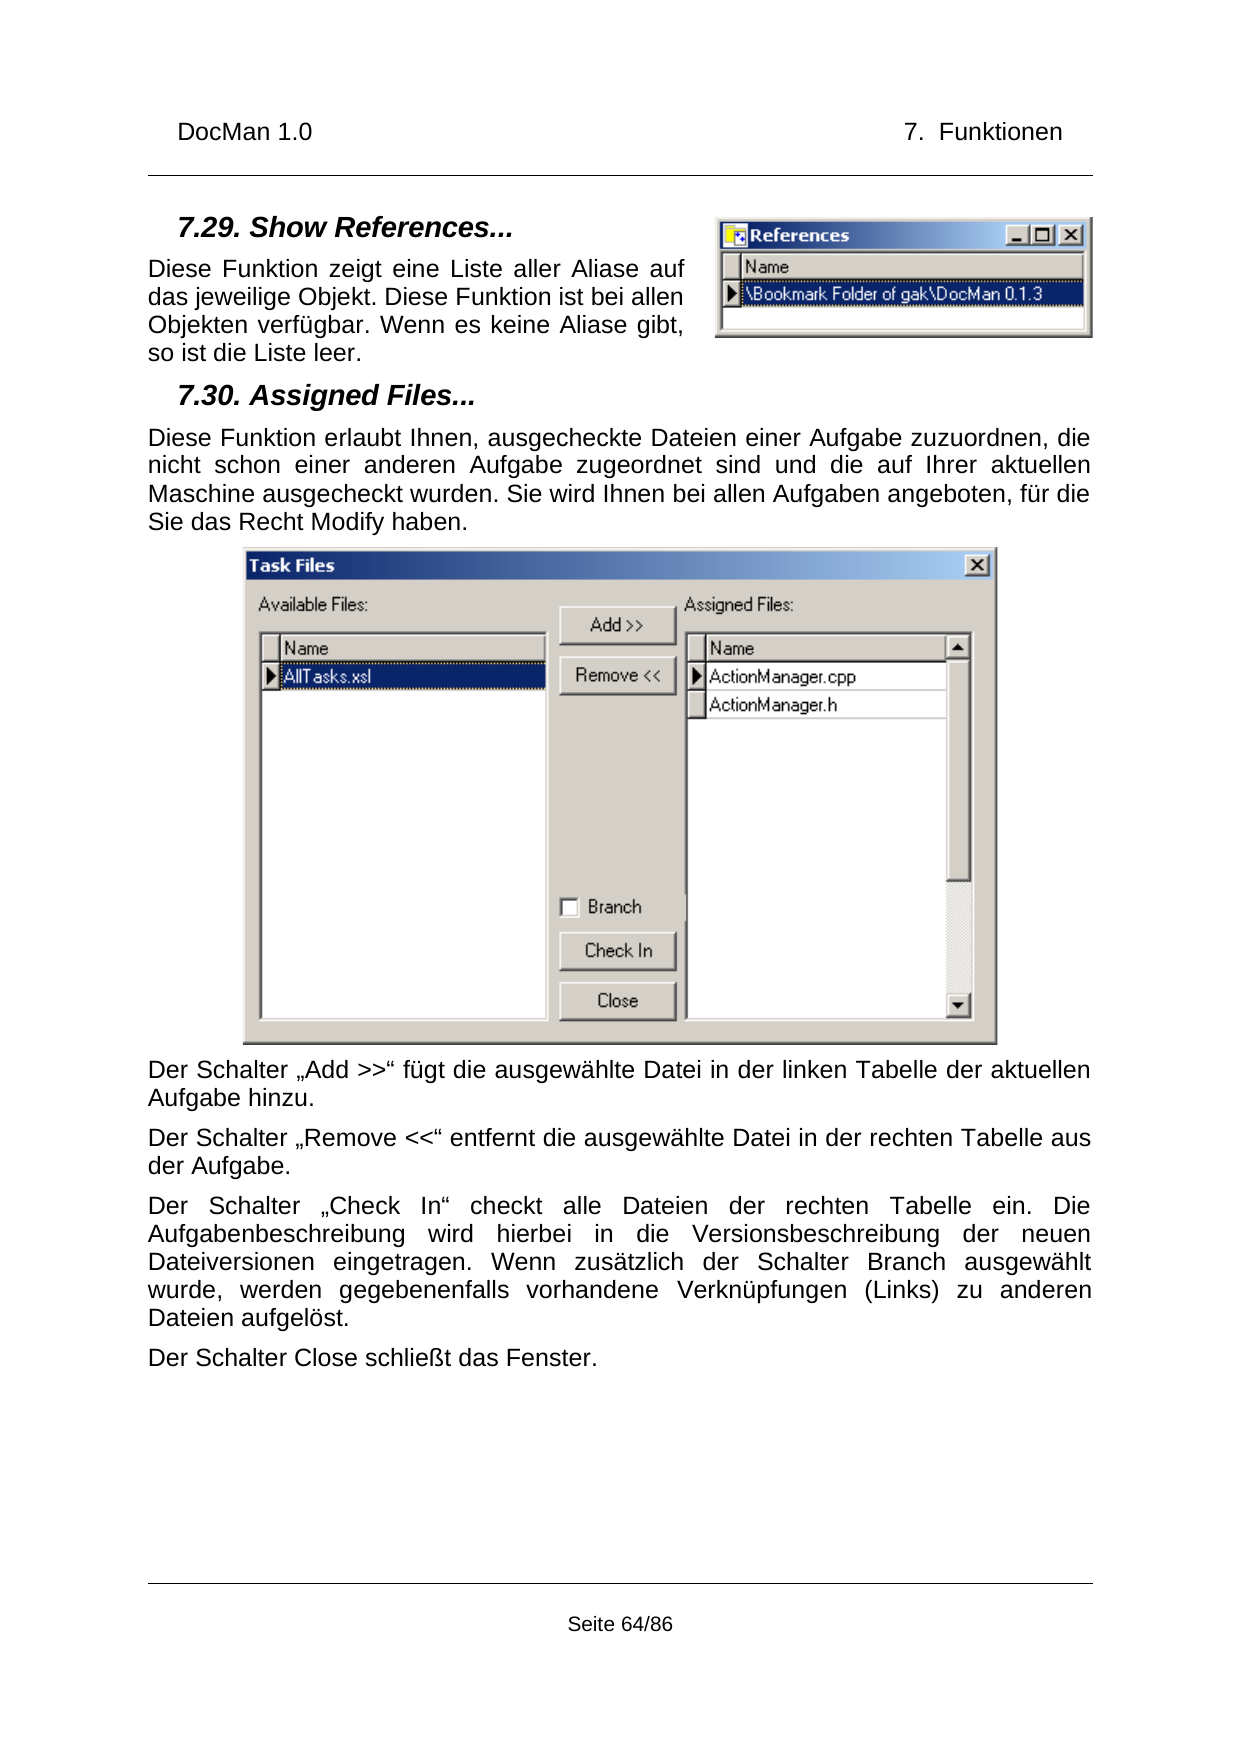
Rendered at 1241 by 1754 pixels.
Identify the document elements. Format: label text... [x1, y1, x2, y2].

text Der Schalter „Check In“ checkt alle Dateien der rechten Tabelle ein. Die Aufgabenbeschreibung wird hierbei in die Versionsbeschreibung der neuen Dateiversionen eingetragen. Wenn zusätzlich der Schalter Branch ausgewählt wurde, werden gegebenenfalls vorhandene Verknüpfungen (Links) zu anderen Dateien aufgelöst. [148, 1192, 1093, 1332]
picture [242, 547, 998, 1045]
subtitle Assigned Files... [177, 379, 1093, 412]
text Der Schalter Close schließt das Fenster. [148, 1343, 1093, 1371]
picture [714, 217, 1093, 338]
text Diese Funktion erlaubt Ihnen, ausgecheckte Dateien einer Aufgabe zuzuordnen, die nicht schon einer anderen Aufgabe zugeordnet sind und die auf Ihrer aktuellen Maschine ausgecheckt wurden. Sie wird Ihnen bei allen Aufgaben angeboten, für die Sie das Recht Modify haben. [148, 423, 1093, 536]
text Der Schalter „Remove <<“ entfernt die ausgewählte Datei in der rechten Tabelle aus der Aufgabe. [148, 1124, 1093, 1180]
subtitle Show References... [177, 211, 1093, 243]
text Diese Funktion zeigt eine Liste aller Aliase auf das jeweilige Objekt. Diese Funktion ist bei allen Objekten verfügbar. Wenn es keine Aliase gibt, so ist die Liste leer. [148, 255, 1093, 367]
text Der Schalter „Add >>“ fügt die ausgewählte Datei in der linken Tabelle der aktuellen Aufgabe hinzu. [148, 1056, 1093, 1112]
